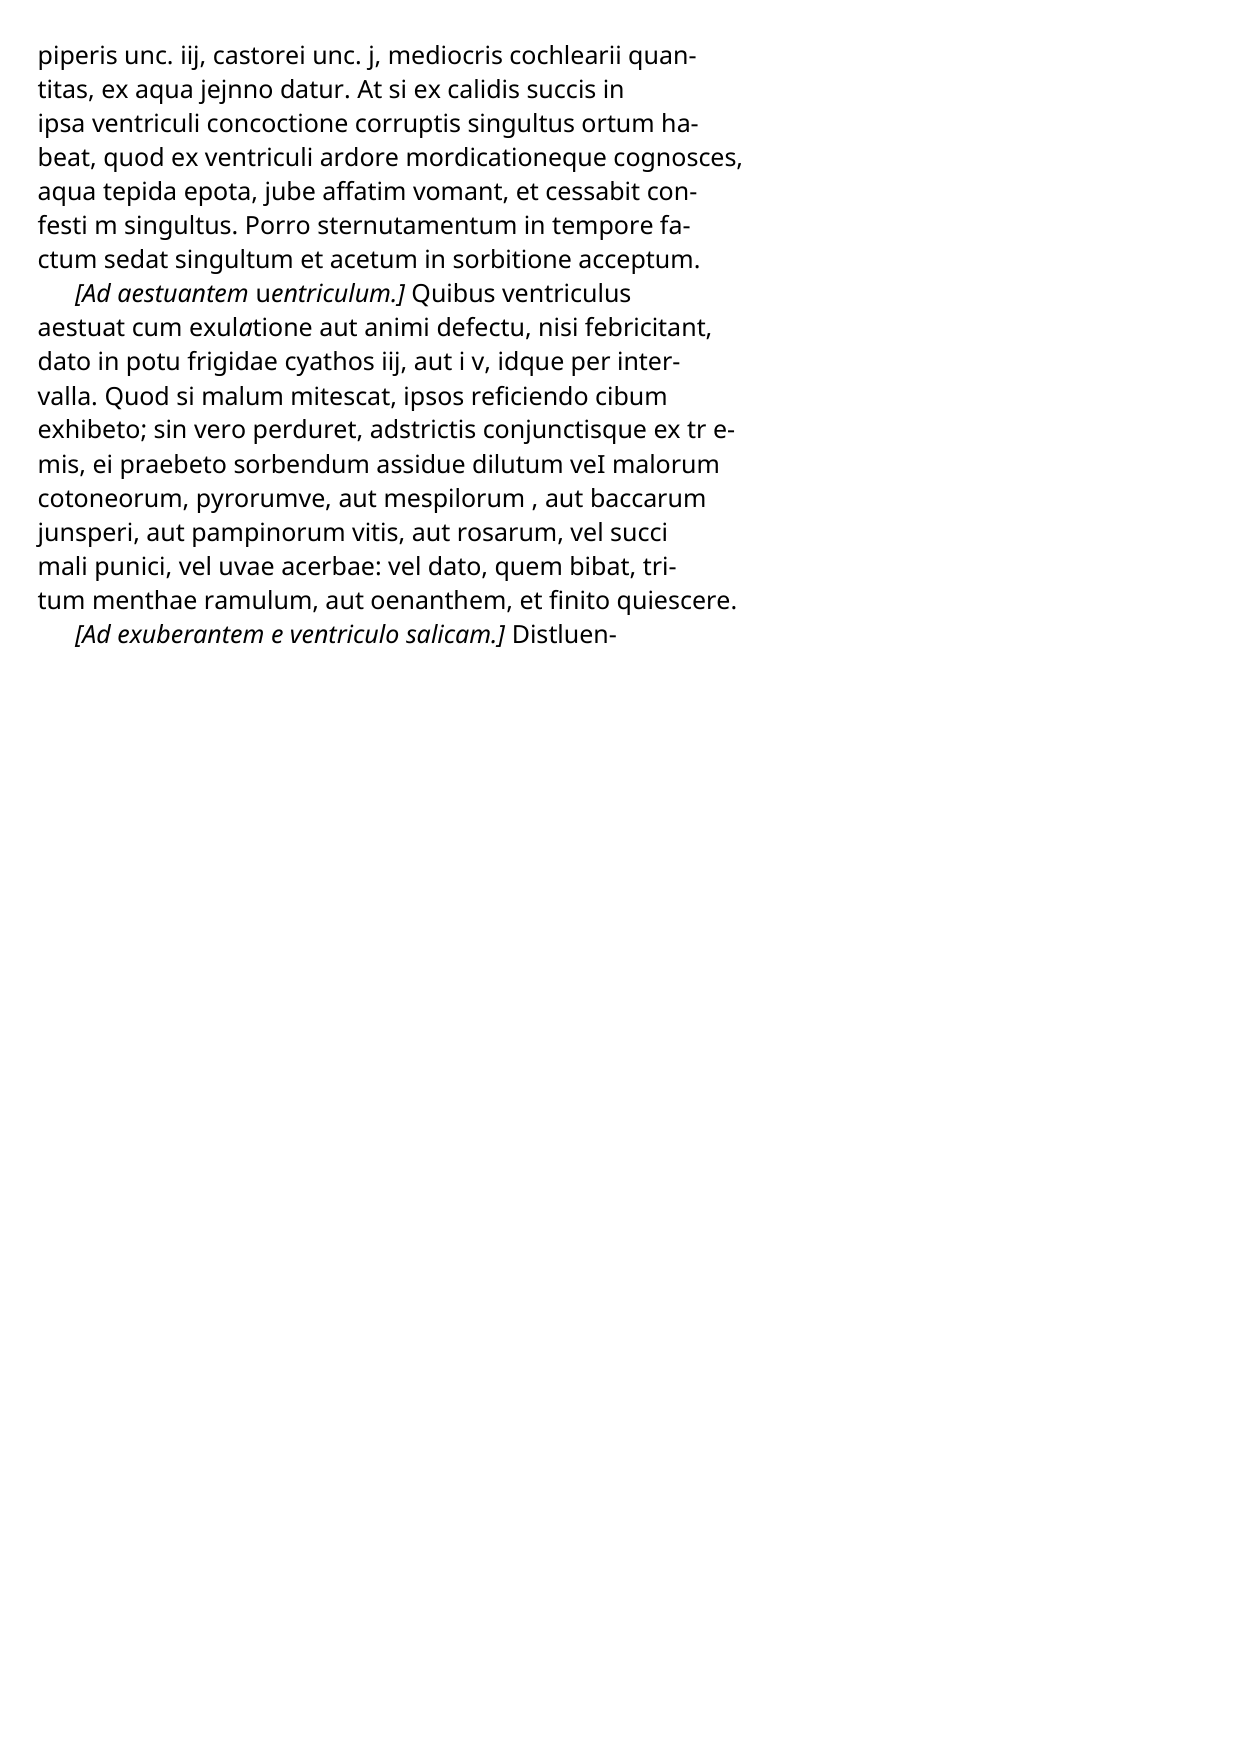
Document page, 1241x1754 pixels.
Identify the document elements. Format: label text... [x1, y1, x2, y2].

text [Ad exuberantem e ventriculo salicam.] Distluen- [37, 617, 1203, 651]
text piperis unc. iij, castorei unc. j, mediocris cochlearii quan- titas, ex aqua jejnno datur. At si ex calidis succis in ipsa ventriculi concoctione corruptis singultus ortum ha- beat, quod ex ventriculi ardore mordicationeque cognosces, aqua tepida epota, jube affatim vomant, et cessabit con- festi m singultus. Porro sternutamentum in tempore fa- ctum sedat singultum et acetum in sorbitione acceptum. [37, 37, 1203, 276]
text [Ad aestuantem uentriculum.] Quibus ventriculus aestuat cum exulatione aut animi defectu, nisi febricitant, dato in potu frigidae cyathos iij, aut i v, idque per inter- valla. Quod si malum mitescat, ipsos reficiendo cibum exhibeto; sin vero perduret, adstrictis conjunctisque ex tr e- mis, ei praebeto sorbendum assidue dilutum veI malorum cotoneorum, pyrorumve, aut mespilorum , aut baccarum junsperi, aut pampinorum vitis, aut rosarum, vel succi mali punici, vel uvae acerbae: vel dato, quem bibat, tri- tum menthae ramulum, aut oenanthem, et finito quiescere. [37, 276, 1203, 617]
